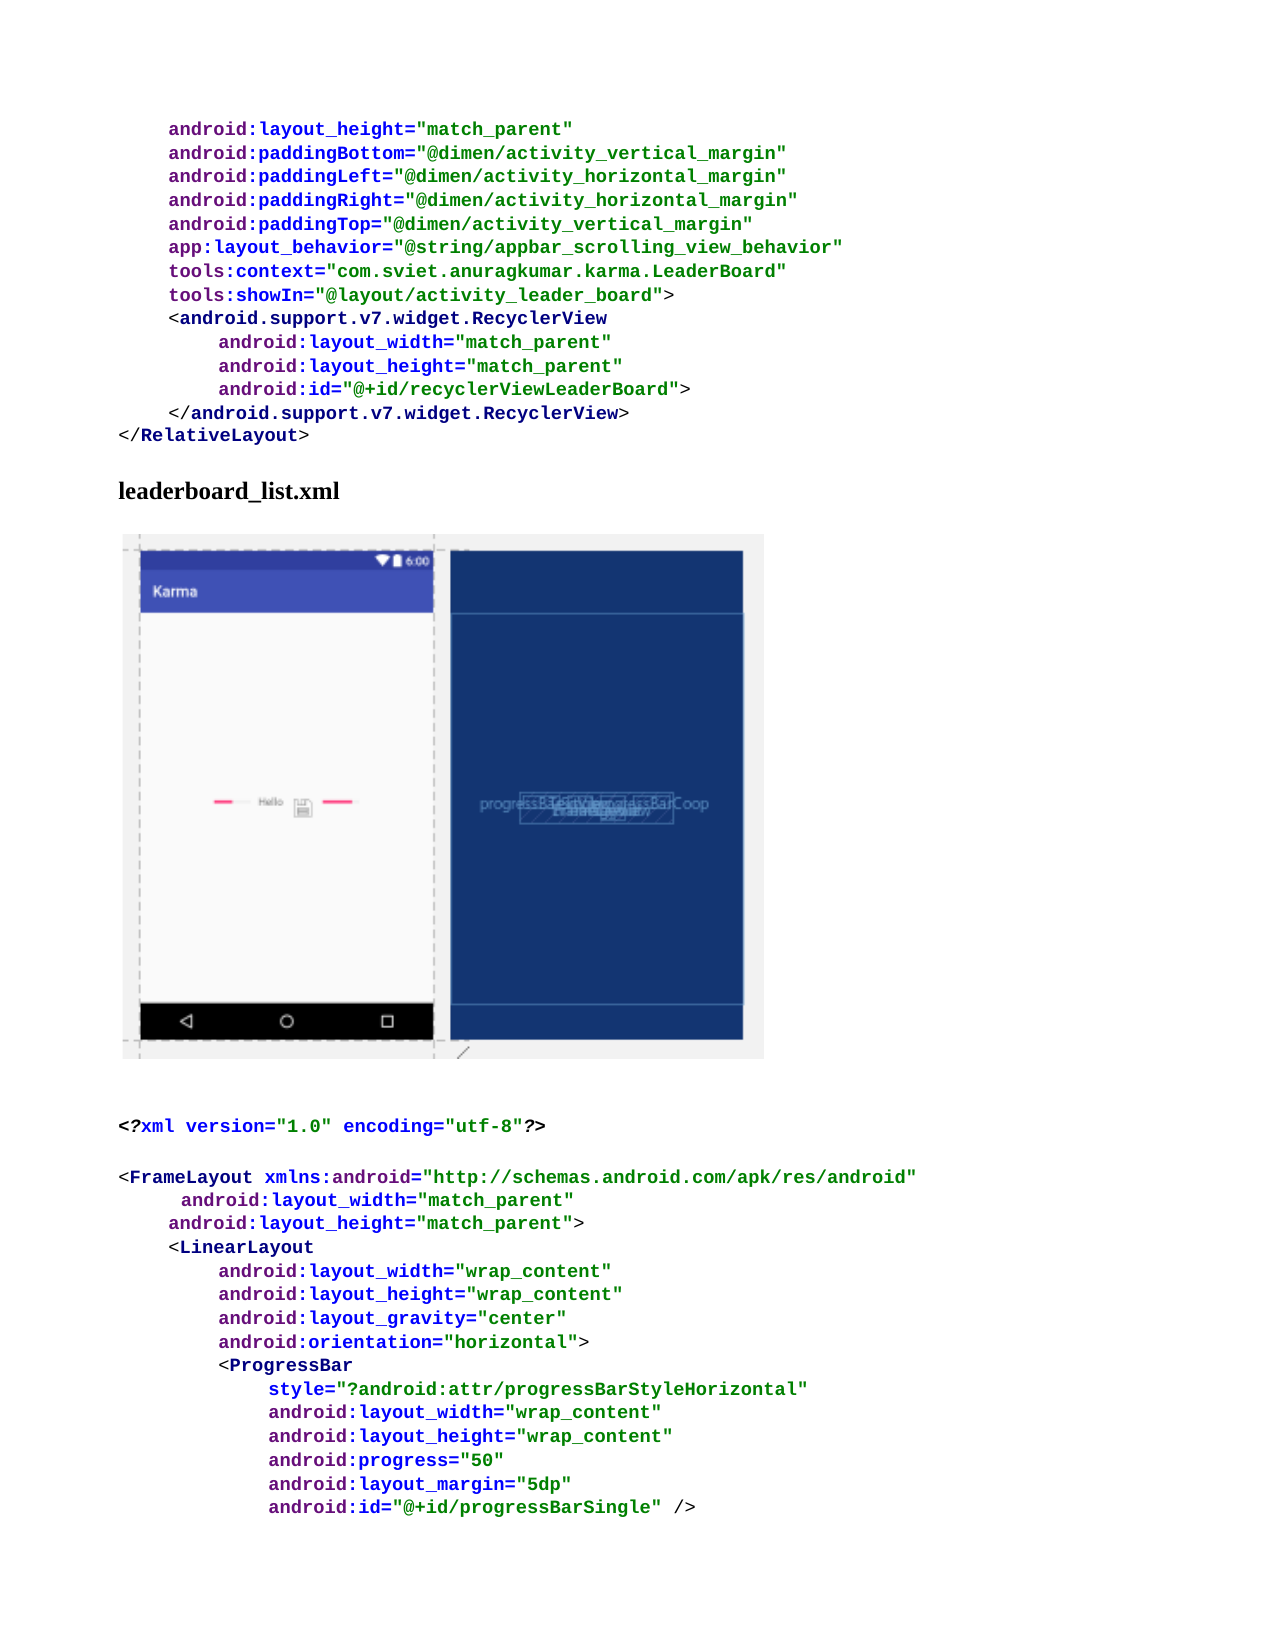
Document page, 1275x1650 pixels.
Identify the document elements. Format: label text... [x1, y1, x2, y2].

text android:progress="50" [118, 1449, 1157, 1472]
text tools:context="com.sviet.anuragkumar.karma.LeaderBoard" [118, 260, 1157, 284]
text android:layout_height="wrap_content" [118, 1425, 1157, 1449]
text <ProgressBar [118, 1354, 1157, 1378]
text android:id="@+id/recyclerViewLeaderBoard"> [118, 378, 1157, 402]
text </RelativeLayout> [118, 426, 1157, 447]
text android:layout_height="match_parent" [118, 354, 1157, 378]
text android:layout_gravity="center" [118, 1307, 1157, 1331]
text android:paddingBottom="@dimen/activity_vertical_margin" [118, 142, 1157, 165]
text android:orientation="horizontal"> [118, 1331, 1157, 1354]
text android:layout_width="wrap_content" [118, 1260, 1157, 1283]
text android:id="@+id/progressBarSingle" /> [118, 1496, 1157, 1520]
text android:layout_height="match_parent" [118, 118, 1157, 142]
text </android.support.v7.widget.RecyclerView> [118, 402, 1157, 426]
text android:paddingRight="@dimen/activity_horizontal_margin" [118, 189, 1157, 213]
text <FrameLayout xmlns:android="http://schemas.android.com/apk/res/android" [118, 1167, 1157, 1189]
text android:layout_width="wrap_content" [118, 1402, 1157, 1425]
picture [122, 534, 764, 1059]
text style="?android:attr/progressBarStyleHorizontal" [118, 1378, 1157, 1402]
text android:layout_width="match_parent" [118, 1189, 1157, 1212]
text tools:showIn="@layout/activity_leader_board"> [118, 284, 1157, 307]
text <?xml version="1.0" encoding="utf-8"?> [118, 1117, 1157, 1138]
text android:paddingLeft="@dimen/activity_horizontal_margin" [118, 165, 1157, 189]
text <android.support.v7.widget.RecyclerView [118, 307, 1157, 331]
text android:layout_height="wrap_content" [118, 1283, 1157, 1307]
text leaderboard_list.xml [118, 476, 1157, 505]
text android:layout_width="match_parent" [118, 331, 1157, 354]
text android:paddingTop="@dimen/activity_vertical_margin" [118, 213, 1157, 236]
text android:layout_height="match_parent"> [118, 1212, 1157, 1236]
text android:layout_margin="5dp" [118, 1472, 1157, 1496]
text <LinearLayout [118, 1236, 1157, 1260]
text app:layout_behavior="@string/appbar_scrolling_view_behavior" [118, 236, 1157, 260]
